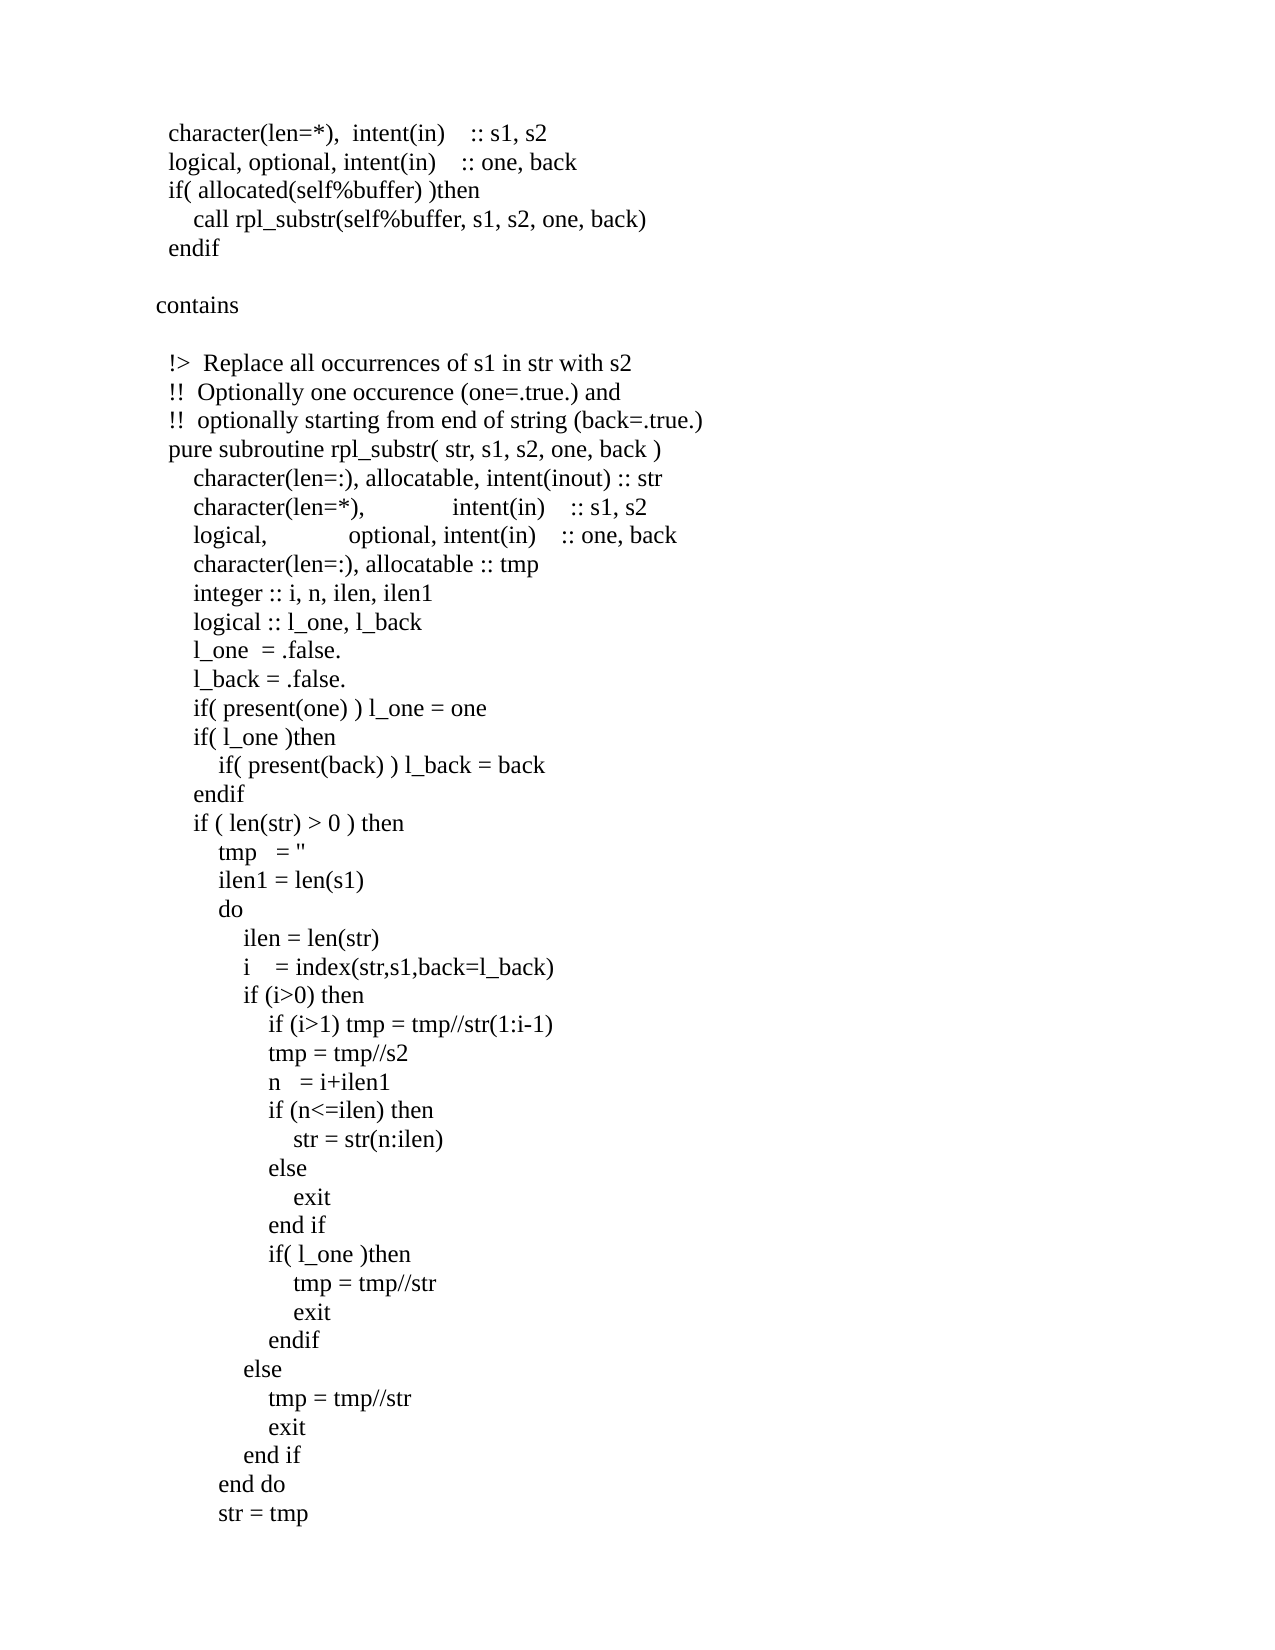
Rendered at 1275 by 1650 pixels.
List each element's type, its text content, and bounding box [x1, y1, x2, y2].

text character(len=:), allocatable, intent(inout) :: str [118, 463, 1157, 492]
text exit [118, 1412, 1157, 1441]
text if( l_one )then [118, 722, 1157, 751]
text tmp = tmp//s2 [118, 1038, 1157, 1067]
text exit [118, 1297, 1157, 1326]
text logical :: l_one, l_back [118, 607, 1157, 636]
text ilen = len(str) [118, 923, 1157, 952]
text if( allocated(self%buffer) )then [118, 176, 1157, 204]
text l_one = .false. [118, 636, 1157, 664]
text if ( len(str) > 0 ) then [118, 808, 1157, 837]
text i = index(str,s1,back=l_back) [118, 952, 1157, 981]
text if( l_one )then [118, 1239, 1157, 1268]
text else [118, 1354, 1157, 1383]
text endif [118, 779, 1157, 808]
text tmp = '' [118, 837, 1157, 866]
text endif [118, 1326, 1157, 1354]
text logical, optional, intent(in) :: one, back [118, 521, 1157, 549]
text if( present(one) ) l_one = one [118, 693, 1157, 722]
text integer :: i, n, ilen, ilen1 [118, 578, 1157, 607]
text logical, optional, intent(in) :: one, back [118, 147, 1157, 176]
text do [118, 894, 1157, 923]
text exit [118, 1182, 1157, 1211]
text tmp = tmp//str [118, 1383, 1157, 1412]
text contains [118, 291, 1157, 319]
text if (i>0) then [118, 981, 1157, 1009]
text str = tmp [118, 1498, 1157, 1527]
text end if [118, 1441, 1157, 1469]
text n = i+ilen1 [118, 1067, 1157, 1096]
text l_back = .false. [118, 664, 1157, 693]
text str = str(n:ilen) [118, 1124, 1157, 1153]
text character(len=:), allocatable :: tmp [118, 549, 1157, 578]
text else [118, 1153, 1157, 1182]
text ilen1 = len(s1) [118, 866, 1157, 894]
text character(len=*), intent(in) :: s1, s2 [118, 492, 1157, 521]
text !! optionally starting from end of string (back=.true.) [118, 406, 1157, 434]
text endif [118, 233, 1157, 262]
text if (n<=ilen) then [118, 1096, 1157, 1124]
text character(len=*), intent(in) :: s1, s2 [118, 118, 1157, 147]
text pure subroutine rpl_substr( str, s1, s2, one, back ) [118, 434, 1157, 463]
text call rpl_substr(self%buffer, s1, s2, one, back) [118, 204, 1157, 233]
text tmp = tmp//str [118, 1268, 1157, 1297]
text if( present(back) ) l_back = back [118, 751, 1157, 779]
text end if [118, 1211, 1157, 1239]
text !! Optionally one occurence (one=.true.) and [118, 377, 1157, 406]
text end do [118, 1469, 1157, 1498]
text !> Replace all occurrences of s1 in str with s2 [118, 348, 1157, 377]
text if (i>1) tmp = tmp//str(1:i-1) [118, 1009, 1157, 1038]
